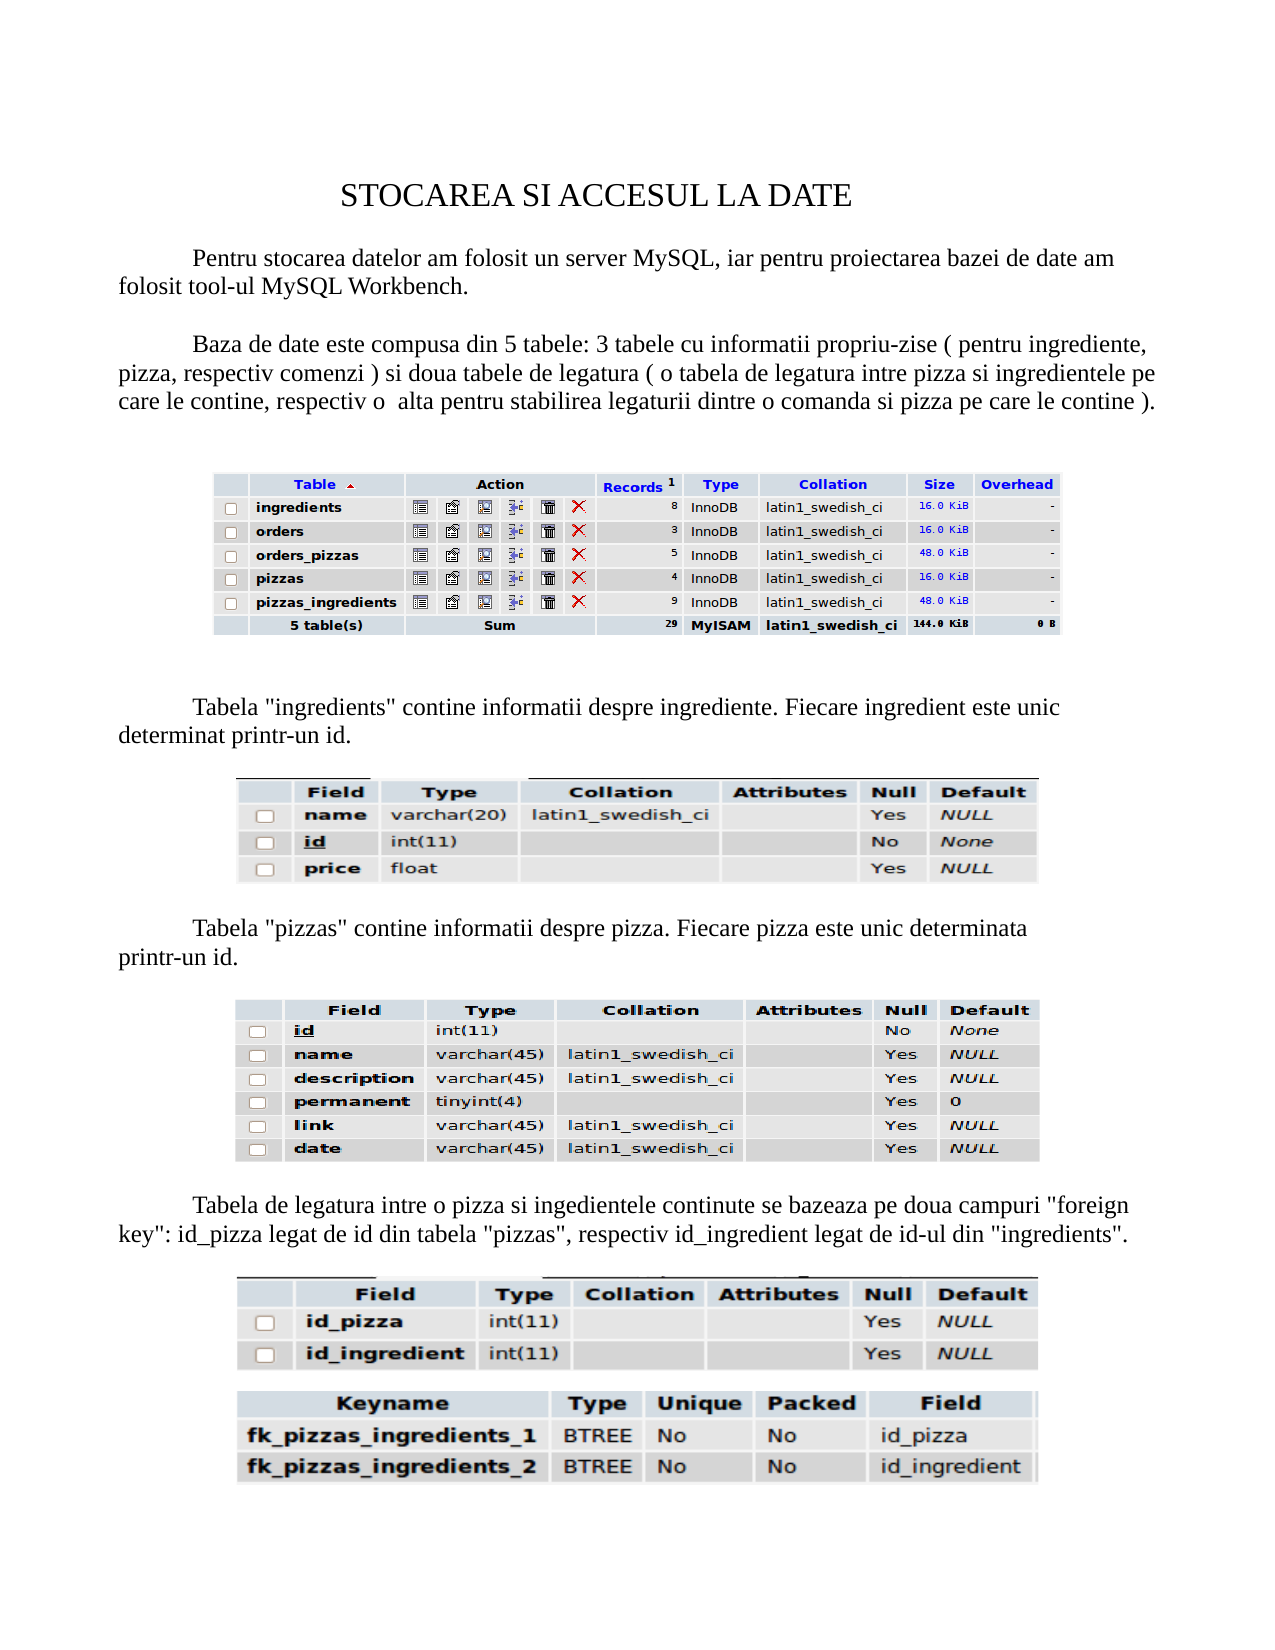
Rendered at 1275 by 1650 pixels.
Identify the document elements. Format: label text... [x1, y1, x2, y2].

text Baza de date este compusa din 5 tabele: 3 tabele cu informatii propriu-zise ( pentru ingrediente, pizza, respectiv comenzi ) si doua tabele de legatura ( o tabela de legatura intre pizza si ingredientele pe care le contine, respectiv o alta pentru stabilirea legaturii dintre o comanda si pizza pe care le contine ). [118, 329, 1157, 415]
text Pentru stocarea datelor am folosit un server MySQL, iar pentru proiectarea bazei de date am folosit tool-ul MySQL Workbench. [118, 243, 1157, 300]
text STOCAREA SI ACCESUL LA DATE [118, 176, 1157, 214]
picture [236, 1391, 1039, 1485]
text Tabela "pizzas" contine informatii despre pizza. Fiecare pizza este unic determinata [118, 913, 1157, 942]
picture [212, 472, 1063, 635]
text printr-un id. [118, 942, 1157, 970]
picture [235, 999, 1040, 1162]
text Tabela de legatura intre o pizza si ingedientele continute se bazeaza pe doua campuri "foreign key": id_pizza legat de id din tabela "pizzas", respectiv id_ingredient legat de id-ul din "ingredients". [118, 1190, 1157, 1248]
text Tabela "ingredients" contine informatii despre ingrediente. Fiecare ingredient este unic determinat printr-un id. [118, 692, 1157, 749]
picture [236, 778, 1039, 884]
picture [236, 1276, 1039, 1371]
